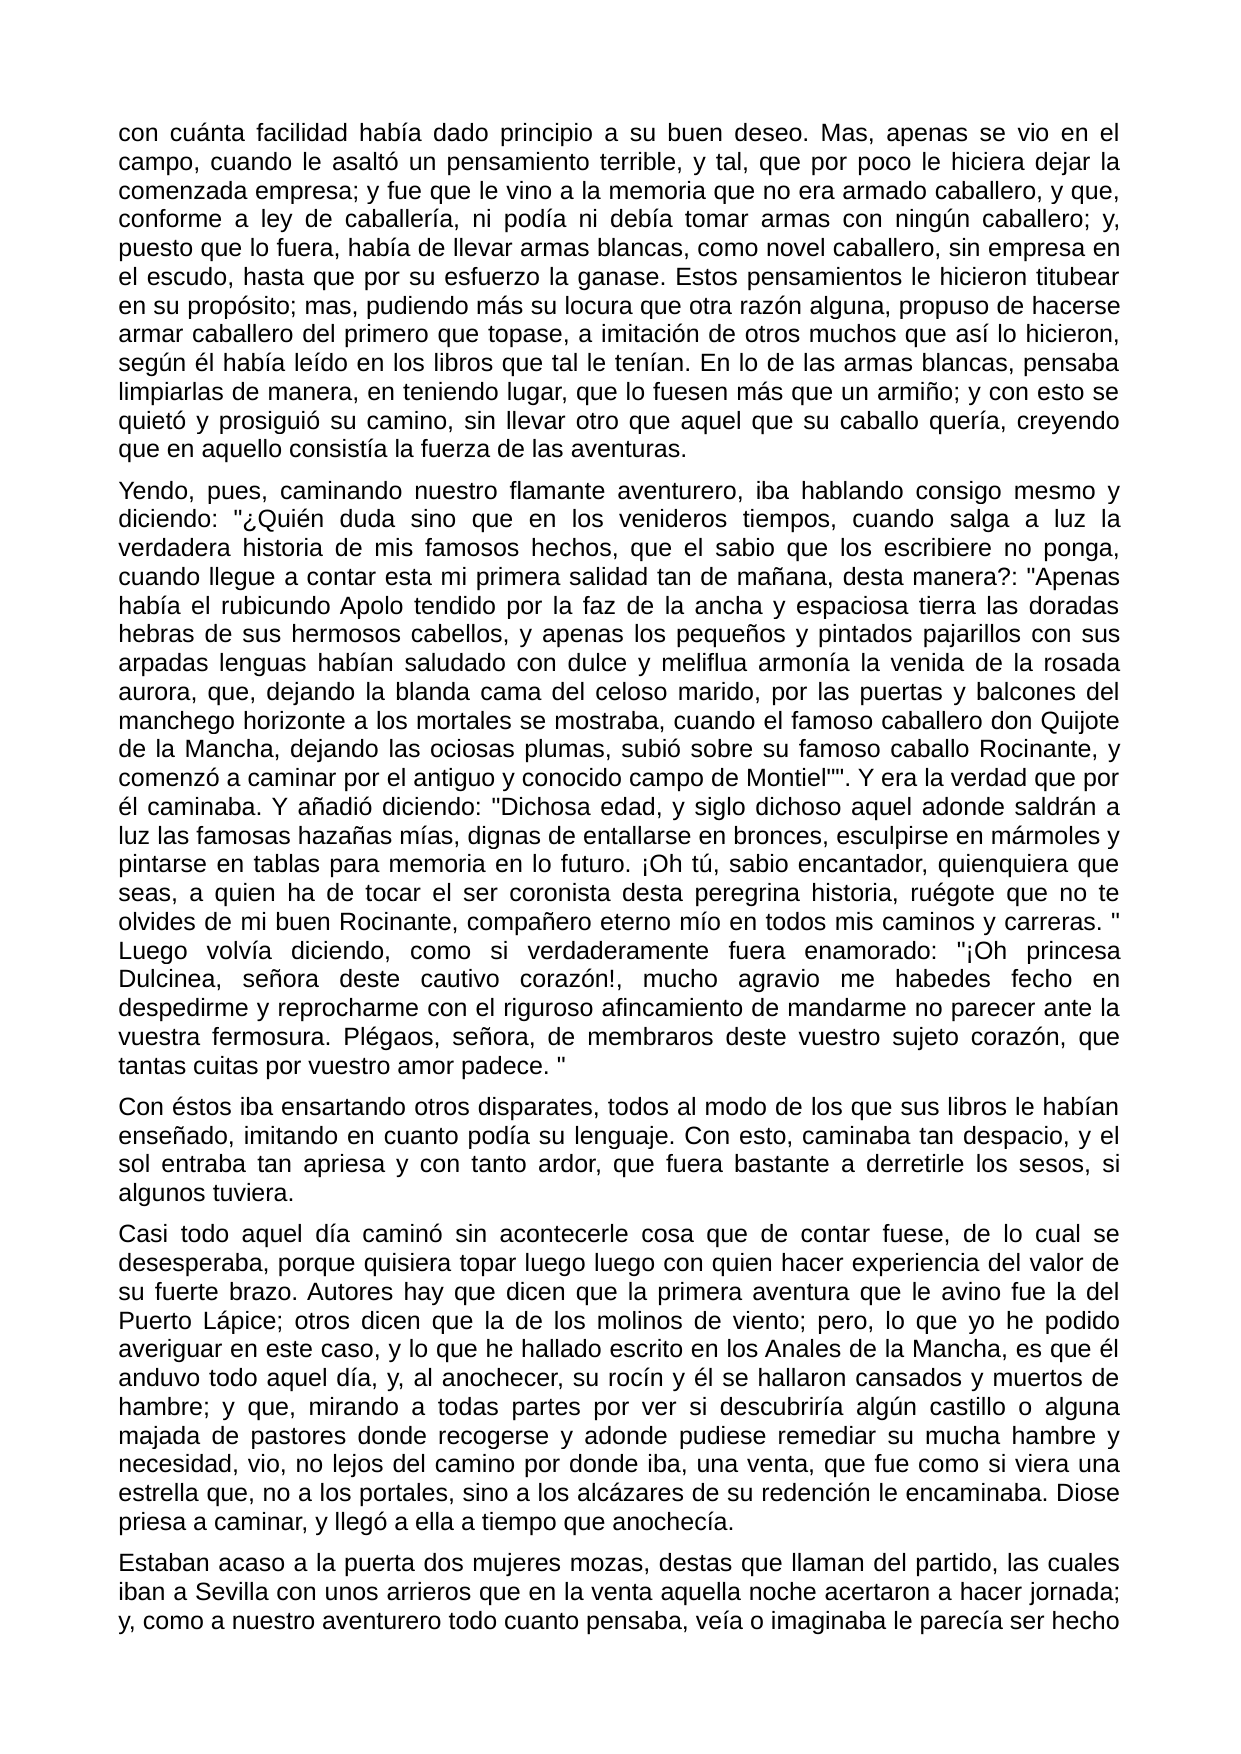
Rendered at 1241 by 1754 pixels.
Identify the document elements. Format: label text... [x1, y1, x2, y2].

text Con éstos iba ensartando otros disparates, todos al modo de los que sus libros le habían enseñado, imitando en cuanto podía su lenguaje. Con esto, caminaba tan despacio, y el sol entraba tan apriesa y con tanto ardor, que fuera bastante a derretirle los sesos, si algunos tuviera. [118, 1092, 1122, 1207]
text Estaban acaso a la puerta dos mujeres mozas, destas que llaman del partido, las cuales iban a Sevilla con unos arrieros que en la venta aquella noche acertaron a hacer jornada; y, como a nuestro aventurero todo cuanto pensaba, veía o imaginaba le parecía ser hecho [118, 1548, 1122, 1634]
text Casi todo aquel día caminó sin acontecerle cosa que de contar fuese, de lo cual se desesperaba, porque quisiera topar luego luego con quien hacer experiencia del valor de su fuerte brazo. Autores hay que dicen que la primera aventura que le avino fue la del Puerto Lápice; otros dicen que la de los molinos de viento; pero, lo que yo he podido averiguar en este caso, y lo que he hallado escrito en los Anales de la Mancha, es que él anduvo todo aquel día, y, al anochecer, su rocín y él se hallaron cansados y muertos de hambre; y que, mirando a todas partes por ver si descubriría algún castillo o alguna majada de pastores donde recogerse y adonde pudiese remediar su mucha hambre y necesidad, vio, no lejos del camino por donde iba, una venta, que fue como si viera una estrella que, no a los portales, sino a los alcázares de su redención le encaminaba. Diose priesa a caminar, y llegó a ella a tiempo que anochecía. [118, 1219, 1122, 1536]
text con cuánta facilidad había dado principio a su buen deseo. Mas, apenas se vio en el campo, cuando le asaltó un pensamiento terrible, y tal, que por poco le hiciera dejar la comenzada empresa; y fue que le vino a la memoria que no era armado caballero, y que, conforme a ley de caballería, ni podía ni debía tomar armas con ningún caballero; y, puesto que lo fuera, había de llevar armas blancas, como novel caballero, sin empresa en el escudo, hasta que por su esfuerzo la ganase. Estos pensamientos le hicieron titubear en su propósito; mas, pudiendo más su locura que otra razón alguna, propuso de hacerse armar caballero del primero que topase, a imitación de otros muchos que así lo hicieron, según él había leído en los libros que tal le tenían. En lo de las armas blancas, pensaba limpiarlas de manera, en teniendo lugar, que lo fuesen más que un armiño; y con esto se quietó y prosiguió su camino, sin llevar otro que aquel que su caballo quería, creyendo que en aquello consistía la fuerza de las aventuras. [118, 118, 1122, 463]
text Yendo, pues, caminando nuestro flamante aventurero, iba hablando consigo mesmo y diciendo: "¿Quién duda sino que en los venideros tiempos, cuando salga a luz la verdadera historia de mis famosos hechos, que el sabio que los escribiere no ponga, cuando llegue a contar esta mi primera salidad tan de mañana, desta manera?: "Apenas había el rubicundo Apolo tendido por la faz de la ancha y espaciosa tierra las doradas hebras de sus hermosos cabellos, y apenas los pequeños y pintados pajarillos con sus arpadas lenguas habían saludado con dulce y meliflua armonía la venida de la rosada aurora, que, dejando la blanda cama del celoso marido, por las puertas y balcones del manchego horizonte a los mortales se mostraba, cuando el famoso caballero don Quijote de la Mancha, dejando las ociosas plumas, subió sobre su famoso caballo Rocinante, y comenzó a caminar por el antiguo y conocido campo de Montiel"". Y era la verdad que por él caminaba. Y añadió diciendo: "Dichosa edad, y siglo dichoso aquel adonde saldrán a luz las famosas hazañas mías, dignas de entallarse en bronces, esculpirse en mármoles y pintarse en tablas para memoria en lo futuro. ¡Oh tú, sabio encantador, quienquiera que seas, a quien ha de tocar el ser coronista desta peregrina historia, ruégote que no te olvides de mi buen Rocinante, compañero eterno mío en todos mis caminos y carreras. " Luego volvía diciendo, como si verdaderamente fuera enamorado: "¡Oh princesa Dulcinea, señora deste cautivo corazón!, mucho agravio me habedes fecho en despedirme y reprocharme con el riguroso afincamiento de mandarme no parecer ante la vuestra fermosura. Plégaos, señora, de membraros deste vuestro sujeto corazón, que tantas cuitas por vuestro amor padece. " [118, 476, 1122, 1079]
